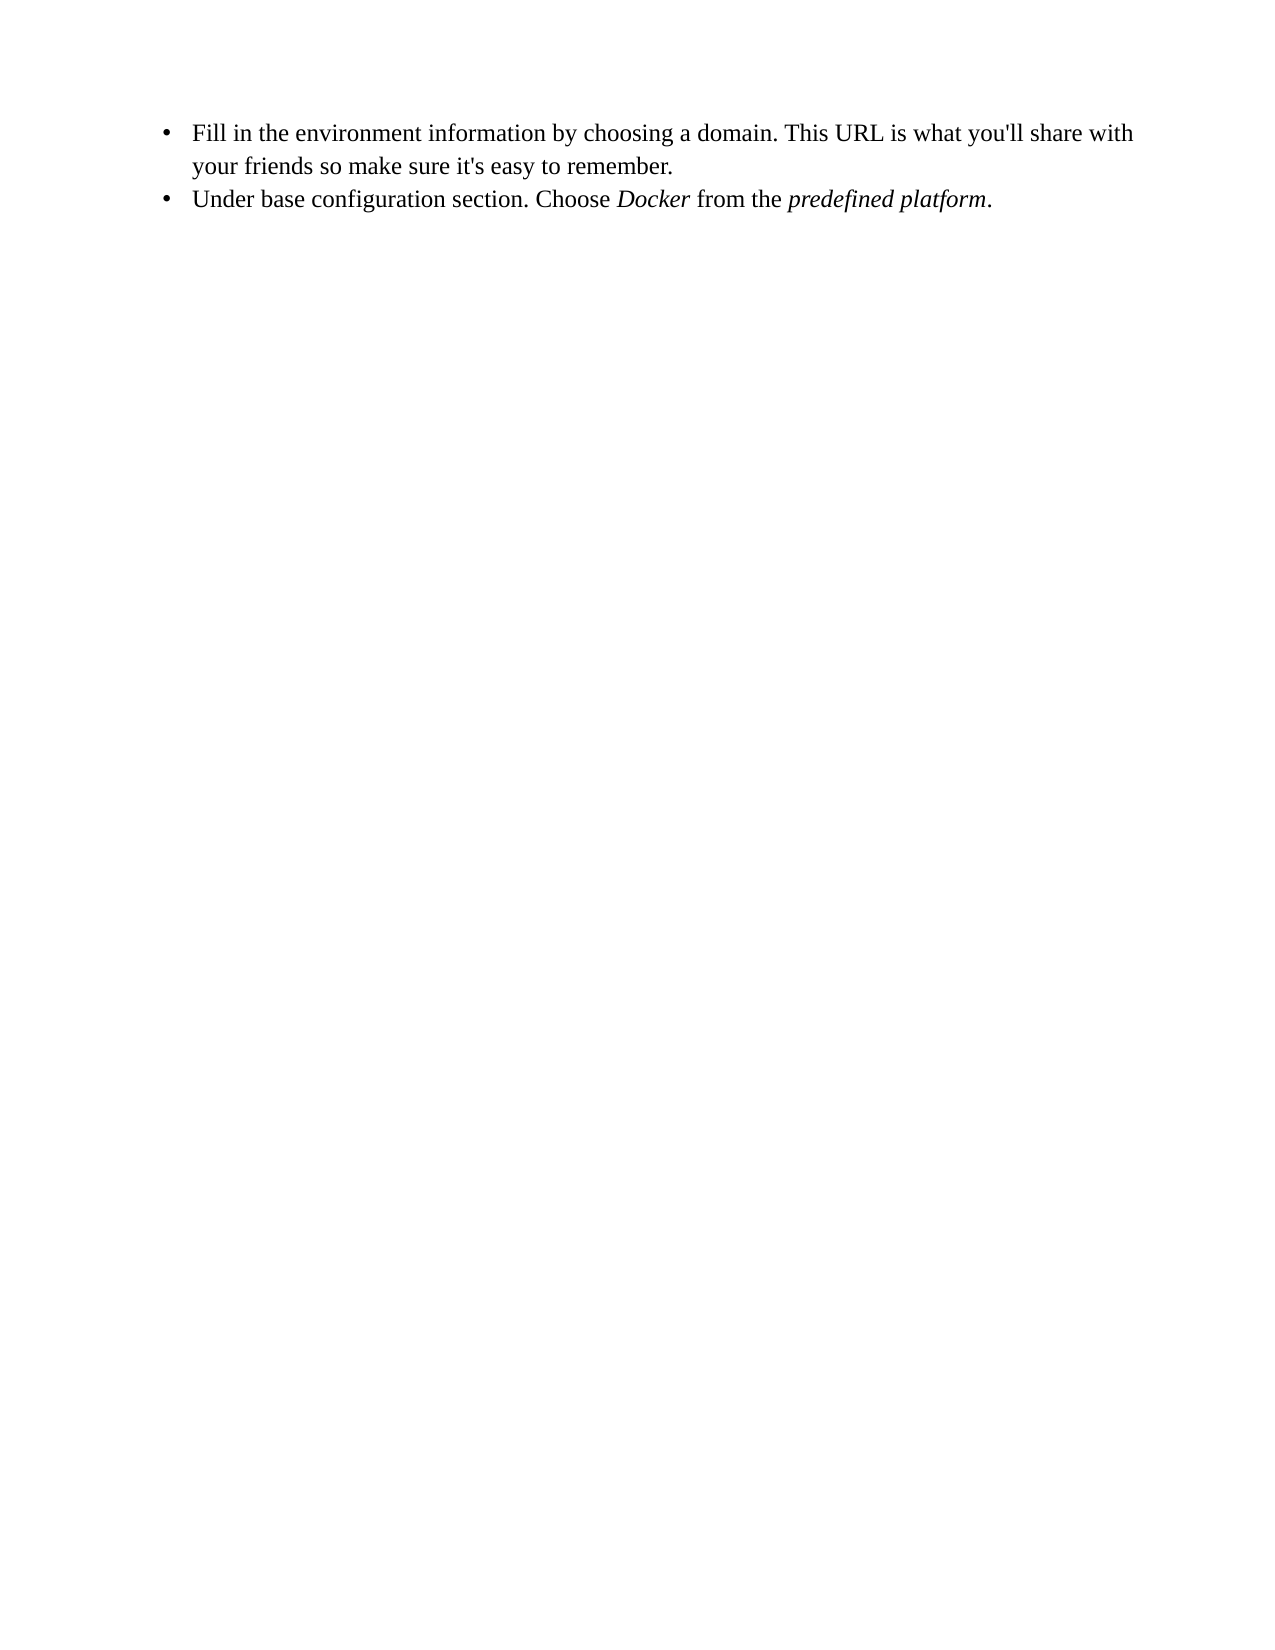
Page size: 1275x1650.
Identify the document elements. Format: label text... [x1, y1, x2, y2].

list Under base configuration section. Choose Docker from the predefined platform. [162, 184, 1157, 213]
list Fill in the environment information by choosing a domain. This URL is what you'll share with your friends so make sure it's easy to remember. [162, 118, 1157, 180]
